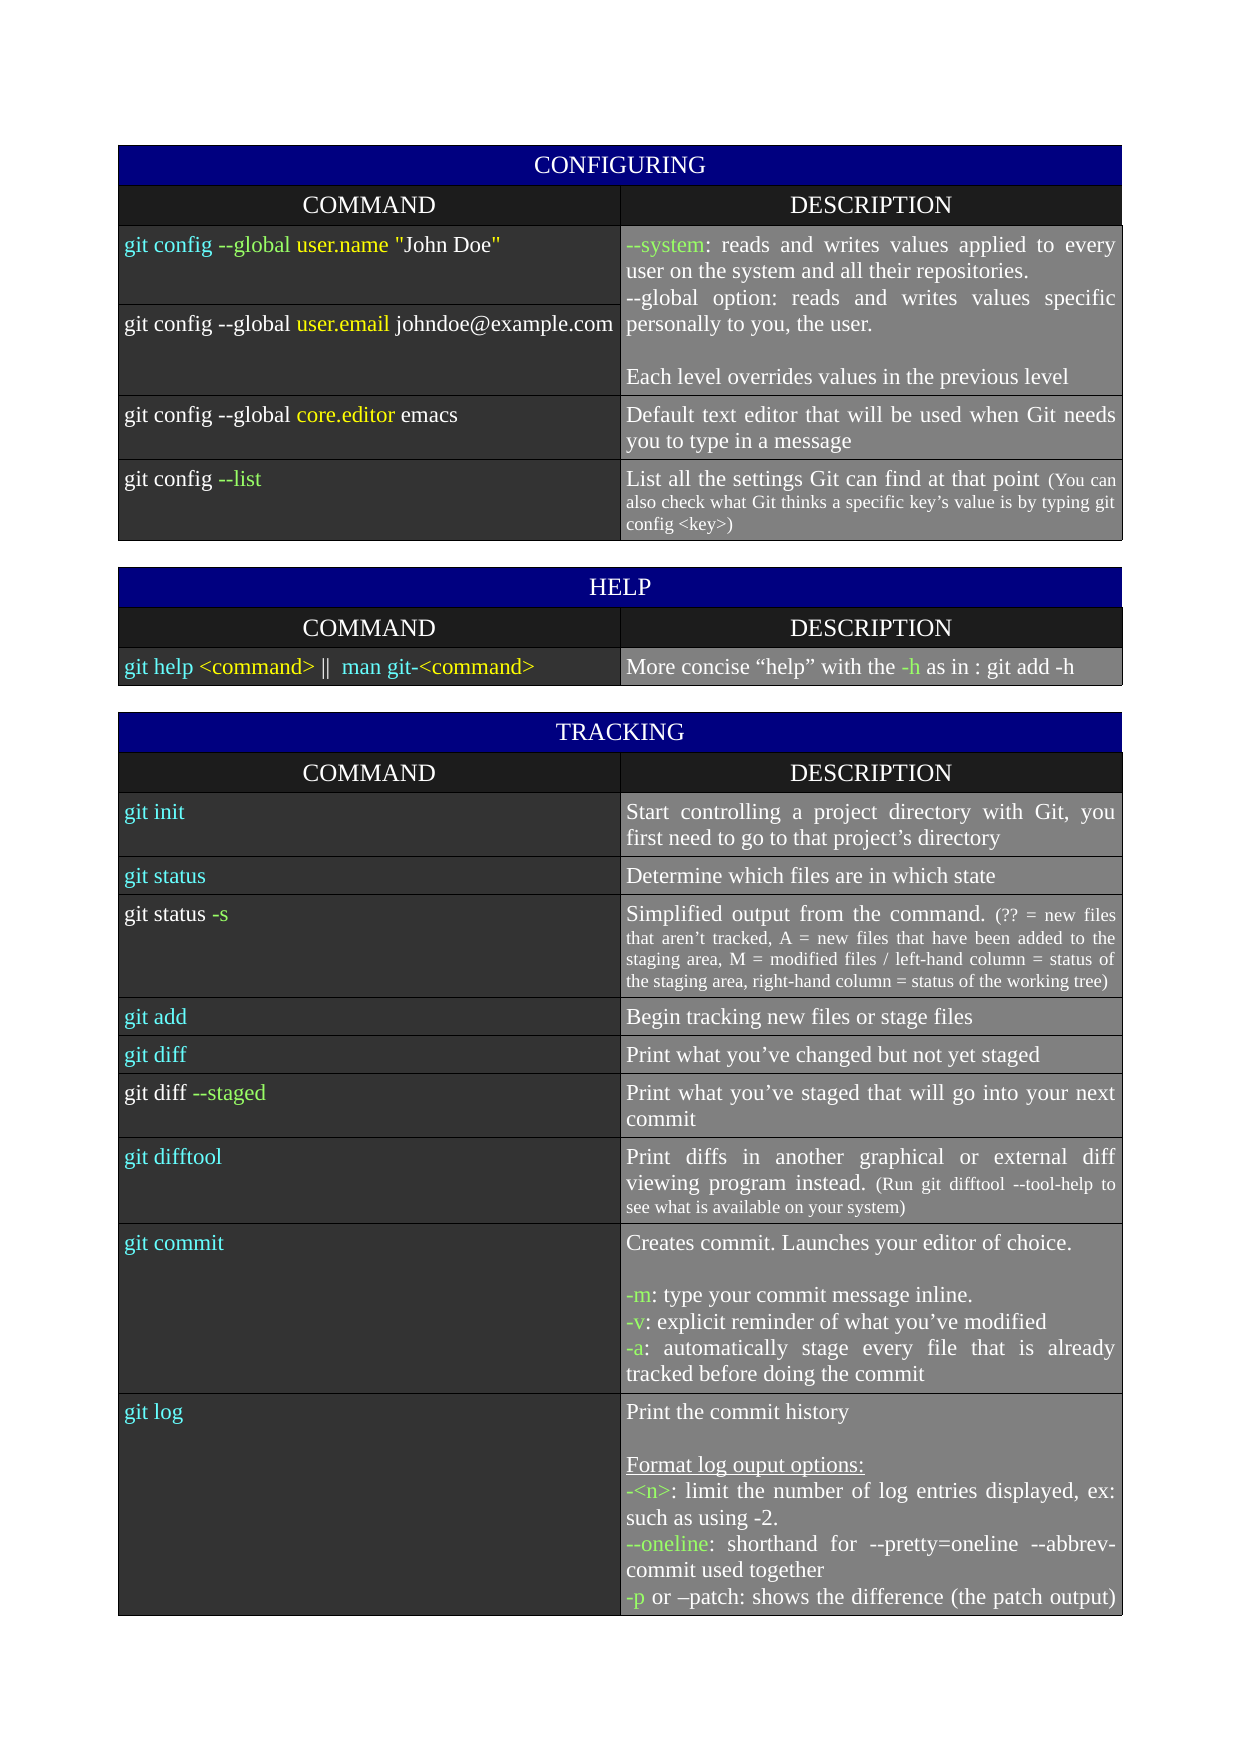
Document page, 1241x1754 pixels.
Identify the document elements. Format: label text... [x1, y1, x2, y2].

table_cell COMMAND [119, 186, 620, 225]
table_cell Begin tracking new files or stage files [621, 998, 1122, 1035]
table_cell List all the settings Git can find at that point (You can also check what Git thinks a specific key’s value is by typing git config <key>) [621, 460, 1122, 540]
table_cell git config --global user.email johndoe@example.com [119, 305, 620, 395]
table_cell Creates commit. Launches your editor of choice. -m: type your commit message inline. -v: explicit reminder of what you’ve modified -a: automatically stage every file that is already tracked before doing the commit [621, 1224, 1122, 1393]
table_cell DESCRIPTION [621, 753, 1122, 792]
table_cell Default text editor that will be used when Git needs you to type in a message [621, 396, 1122, 459]
table_cell Print the commit history Format log ouput options: -<n>: limit the number of log entries displayed, ex: such as using -2. --oneline: shorthand for --pretty=oneline --abbrev-commit used together -p or –patch: shows the difference (the patch output) [621, 1394, 1122, 1615]
table_cell DESCRIPTION [621, 186, 1122, 225]
table_cell --system: reads and writes values applied to every user on the system and all their repositories. --global option: reads and writes values specific personally to you, the user. Each level overrides values in the previous level [621, 226, 1122, 395]
table_cell git diff [119, 1036, 620, 1073]
table_cell git log [119, 1394, 620, 1615]
table_cell Simplified output from the command. (?? = new files that aren’t tracked, A = new files that have been added to the staging area, M = modified files / left-hand column = status of the staging area, right-hand column = status of the working tree) [621, 895, 1122, 997]
table_cell git status [119, 857, 620, 894]
table_cell COMMAND [119, 753, 620, 792]
table_cell COMMAND [119, 608, 620, 647]
table_cell git add [119, 998, 620, 1035]
table_cell git status -s [119, 895, 620, 997]
table_cell DESCRIPTION [621, 608, 1122, 647]
table_cell git init [119, 793, 620, 856]
table_cell git commit [119, 1224, 620, 1393]
table_cell Print diffs in another graphical or external diff viewing program instead. (Run git difftool --tool-help to see what is available on your system) [621, 1138, 1122, 1223]
table_cell Print what you’ve staged that will go into your next commit [621, 1074, 1122, 1137]
table_header TRACKING [119, 713, 1122, 752]
table_cell git config --global core.editor emacs [119, 396, 620, 459]
table_cell Print what you’ve changed but not yet staged [621, 1036, 1122, 1073]
table_cell git config --list [119, 460, 620, 540]
table_header HELP [119, 568, 1122, 607]
table_cell git config --global user.name "John Doe" [119, 226, 620, 304]
table_header CONFIGURING [119, 146, 1122, 185]
table_cell git difftool [119, 1138, 620, 1223]
table_cell git diff --staged [119, 1074, 620, 1137]
table_cell More concise “help” with the -h as in : git add -h [621, 648, 1122, 685]
table_cell Determine which files are in which state [621, 857, 1122, 894]
table_cell git help <command> || man git-<command> [119, 648, 620, 685]
table_cell Start controlling a project directory with Git, you first need to go to that project’s directory [621, 793, 1122, 856]
